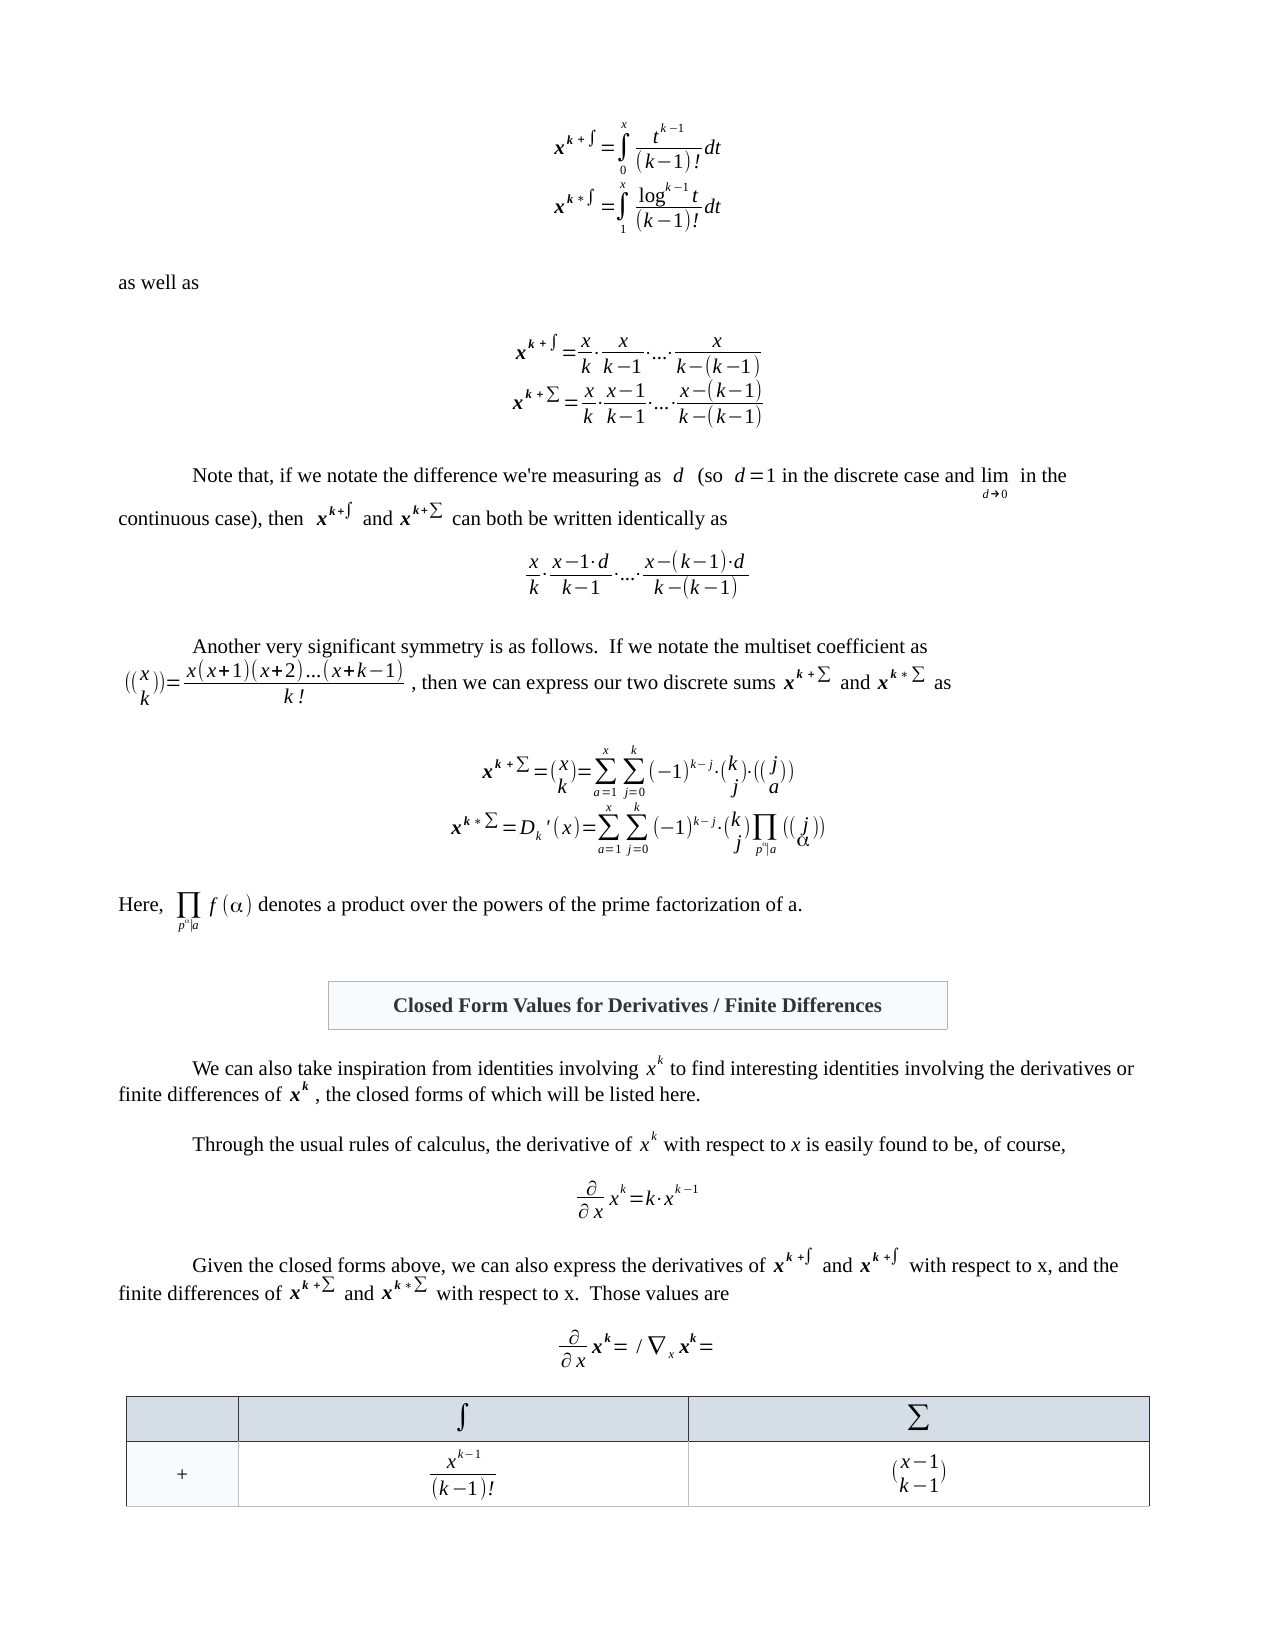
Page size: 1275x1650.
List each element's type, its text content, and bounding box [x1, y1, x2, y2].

text Closed Form Values for Derivatives / Finite Differences [329, 982, 947, 1029]
text Note that, if we notate the difference we're measuring as (so in the discrete case andin the continuous case), then andcan both be written identically as [118, 463, 1157, 530]
table_header [127, 1397, 238, 1441]
table_header [689, 1397, 1149, 1441]
text / [118, 1329, 1157, 1372]
table_header [239, 1397, 688, 1441]
table_cell [689, 1442, 1149, 1506]
text as well as [118, 270, 1157, 294]
text We can also take inspiration from identities involvingto find interesting identities involving the derivatives or finite differences of, the closed forms of which will be listed here. [118, 1053, 1157, 1106]
text Here, denotes a product over the powers of the prime factorization of a. [118, 890, 1157, 933]
text Through the usual rules of calculus, the derivative ofwith respect to x is easily found to be, of course, [118, 1130, 1157, 1156]
table_cell + [127, 1442, 238, 1506]
text Given the closed forms above, we can also express the derivatives ofandwith respect to x, and the finite differences ofandwith respect to x. Those values are [118, 1247, 1157, 1304]
text Another very significant symmetry is as follows. If we notate the multiset coefficient as, then we can express our two discrete sumsandas [118, 634, 1157, 709]
table_cell [239, 1442, 688, 1506]
